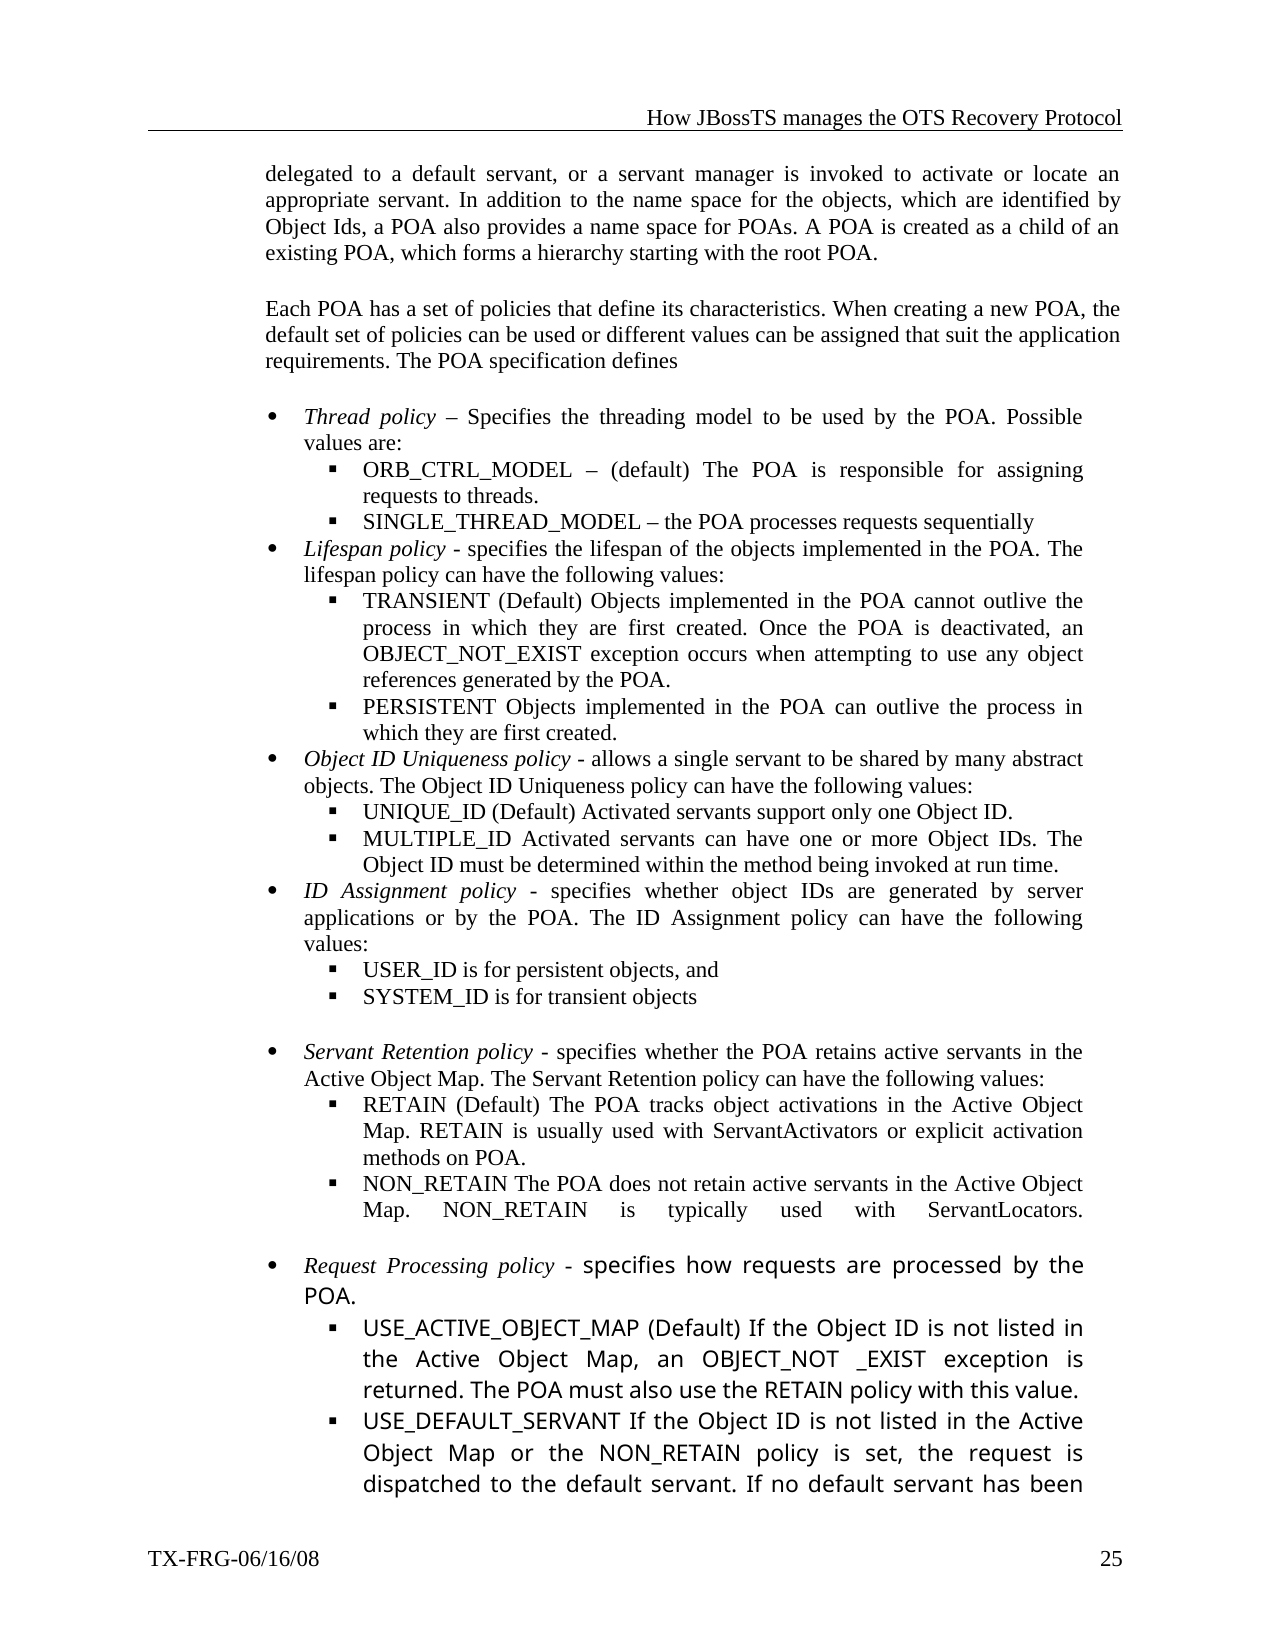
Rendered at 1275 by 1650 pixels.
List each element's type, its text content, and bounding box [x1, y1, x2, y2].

list UNIQUE_ID (Default) Activated servants support only one Object ID. [327, 798, 1084, 824]
list TRANSIENT (Default) Objects implemented in the POA cannot outlive the process in which they are first created. Once the POA is deactivated, an OBJECT_NOT_EXIST exception occurs when attempting to use any object references generated by the POA. [327, 587, 1084, 693]
list NON_RETAIN The POA does not retain active servants in the Active Object Map. NON_RETAIN is typically used with ServantLocators. [327, 1170, 1084, 1249]
list USE_ACTIVE_OBJECT_MAP (Default) If the Object ID is not listed in the Active Object Map, an OBJECT_NOT _EXIST exception is returned. The POA must also use the RETAIN policy with this value. [327, 1312, 1084, 1405]
list Lifespan policy - specifies the lifespan of the objects implemented in the POA. The lifespan policy can have the following values: [268, 535, 1084, 587]
list Thread policy – Specifies the threading model to be used by the POA. Possible values are: [268, 403, 1084, 456]
text delegated to a default servant, or a servant manager is invoked to activate or locate an appropriate servant. In addition to the name space for the objects, which are identified by Object Ids, a POA also provides a name space for POAs. A POA is created as a child of an existing POA, which forms a hierarchy starting with the root POA. [265, 160, 1122, 266]
list SINGLE_THREAD_MODEL – the POA processes requests sequentially [327, 508, 1084, 535]
list PERSISTENT Objects implemented in the POA can outlive the process in which they are first created. [327, 693, 1084, 746]
list Request Processing policy - specifies how requests are processed by the POA. [268, 1249, 1084, 1312]
list SYSTEM_ID is for transient objects [327, 983, 1084, 1009]
list USE_DEFAULT_SERVANT If the Object ID is not listed in the Active Object Map or the NON_RETAIN policy is set, the request is dispatched to the default servant. If no default servant has been [327, 1405, 1084, 1499]
list MULTIPLE_ID Activated servants can have one or more Object IDs. The Object ID must be determined within the method being invoked at run time. [327, 824, 1084, 877]
list ORB_CTRL_MODEL – (default) The POA is responsible for assigning requests to threads. [327, 456, 1084, 508]
list RETAIN (Default) The POA tracks object activations in the Active Object Map. RETAIN is usually used with ServantActivators or explicit activation methods on POA. [327, 1091, 1084, 1170]
text Each POA has a set of policies that define its characteristics. When creating a new POA, the default set of policies can be used or different values can be assigned that suit the application requirements. The POA specification defines [265, 295, 1122, 374]
list ID Assignment policy - specifies whether object IDs are generated by server applications or by the POA. The ID Assignment policy can have the following values: [268, 877, 1084, 956]
list Servant Retention policy - specifies whether the POA retains active servants in the Active Object Map. The Servant Retention policy can have the following values: [268, 1038, 1084, 1091]
list Object ID Uniqueness policy - allows a single servant to be shared by many abstract objects. The Object ID Uniqueness policy can have the following values: [268, 746, 1084, 798]
list USER_ID is for persistent objects, and [327, 956, 1084, 983]
